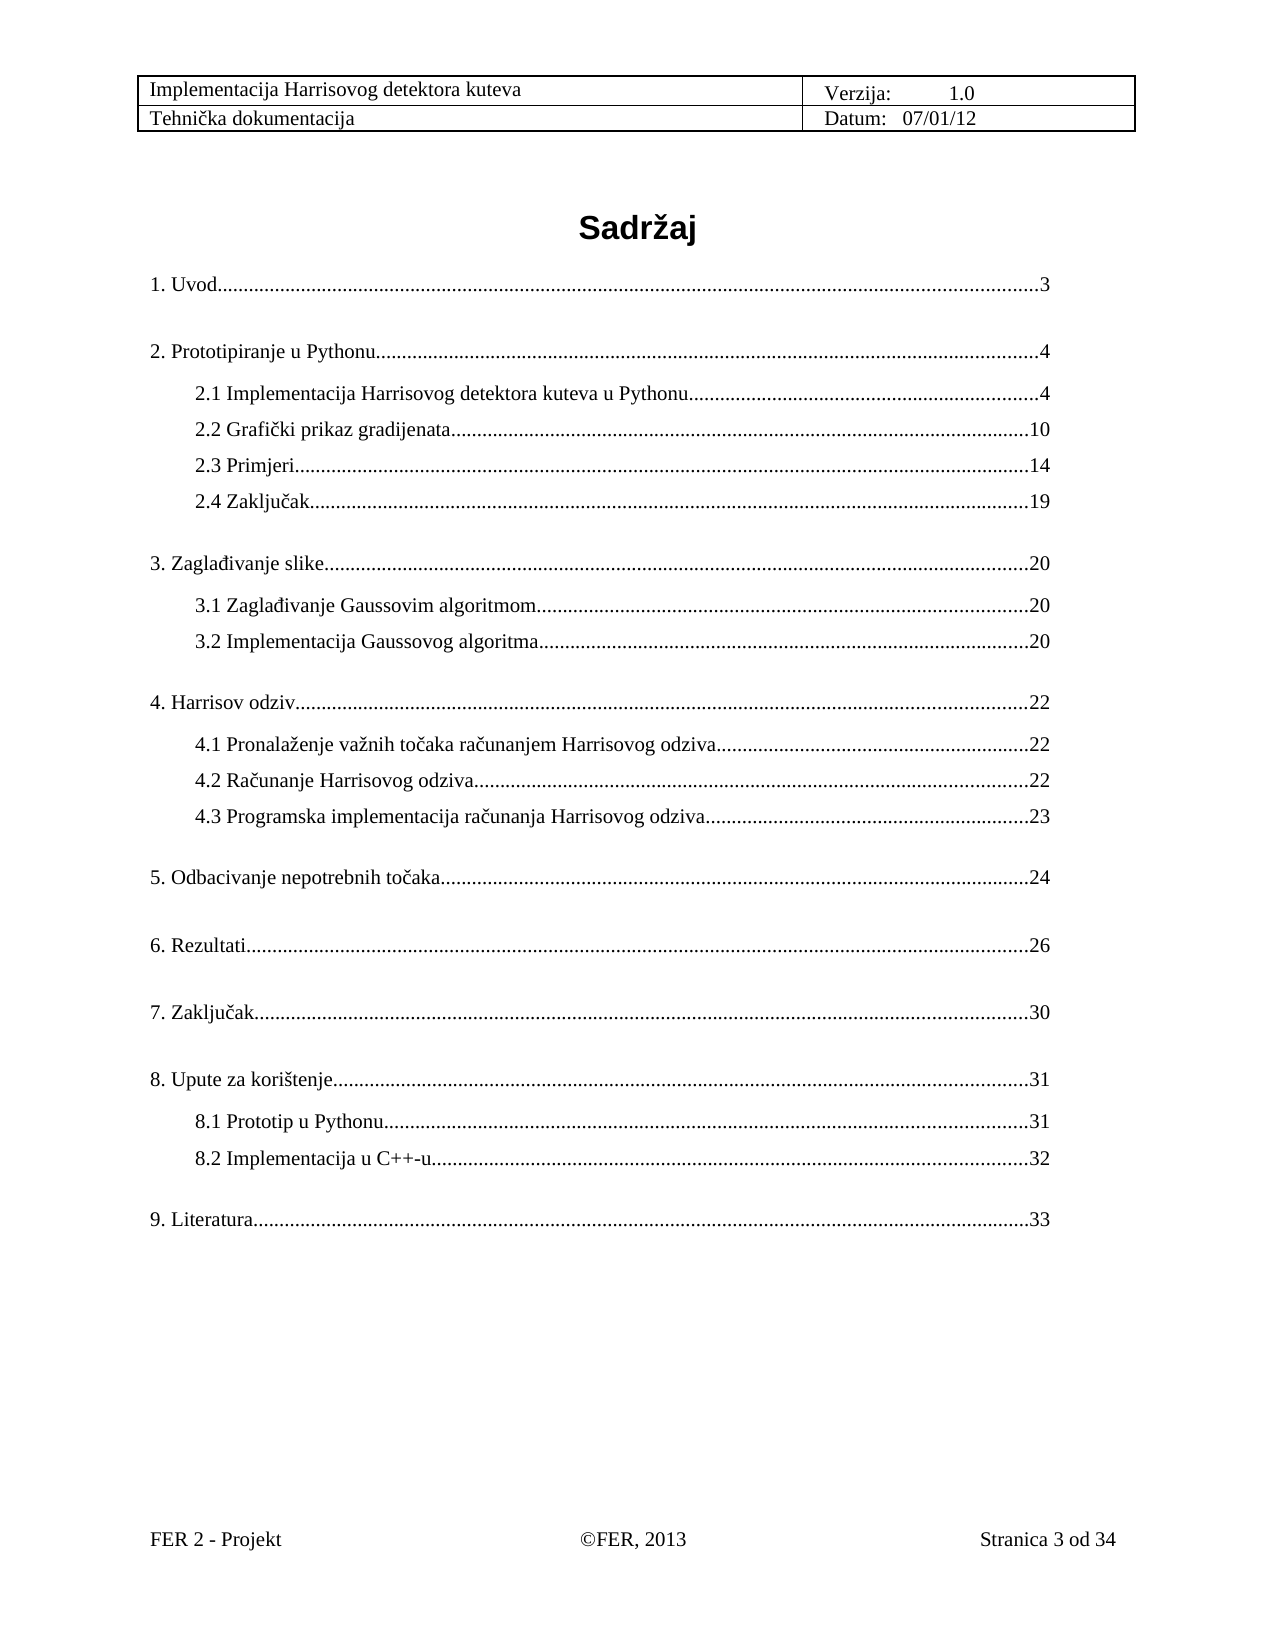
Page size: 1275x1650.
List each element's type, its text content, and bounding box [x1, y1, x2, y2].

text 7. Zaključak 30 [150, 1000, 1050, 1024]
text 2.3 Primjeri 14 [195, 453, 1050, 477]
text 8. Upute za korištenje 31 [150, 1067, 1050, 1091]
text 3. Zaglađivanje slike 20 [150, 551, 1050, 574]
text 3.2 Implementacija Gaussovog algoritma 20 [195, 629, 1050, 653]
text 4.1 Pronalaženje važnih točaka računanjem Harrisovog odziva 22 [195, 732, 1050, 756]
text 2.2 Grafički prikaz gradijenata 10 [195, 417, 1050, 441]
text 2.1 Implementacija Harrisovog detektora kuteva u Pythonu 4 [195, 381, 1050, 405]
text 9. Literatura 33 [150, 1207, 1050, 1231]
subtitle Sadržaj [150, 208, 1125, 247]
text 6. Rezultati 26 [150, 933, 1050, 957]
text 3.1 Zaglađivanje Gaussovim algoritmom 20 [195, 593, 1050, 617]
text 1. Uvod 3 [150, 272, 1050, 296]
text 8.2 Implementacija u C++-u 32 [195, 1146, 1050, 1169]
text 2. Prototipiranje u Pythonu 4 [150, 339, 1050, 363]
text 4.2 Računanje Harrisovog odziva 22 [195, 768, 1050, 792]
text 4. Harrisov odziv 22 [150, 690, 1050, 714]
text 4.3 Programska implementacija računanja Harrisovog odziva 23 [195, 804, 1050, 828]
text 5. Odbacivanje nepotrebnih točaka 24 [150, 865, 1050, 889]
text 2.4 Zaključak 19 [195, 489, 1050, 513]
text 8.1 Prototip u Pythonu 31 [195, 1109, 1050, 1133]
